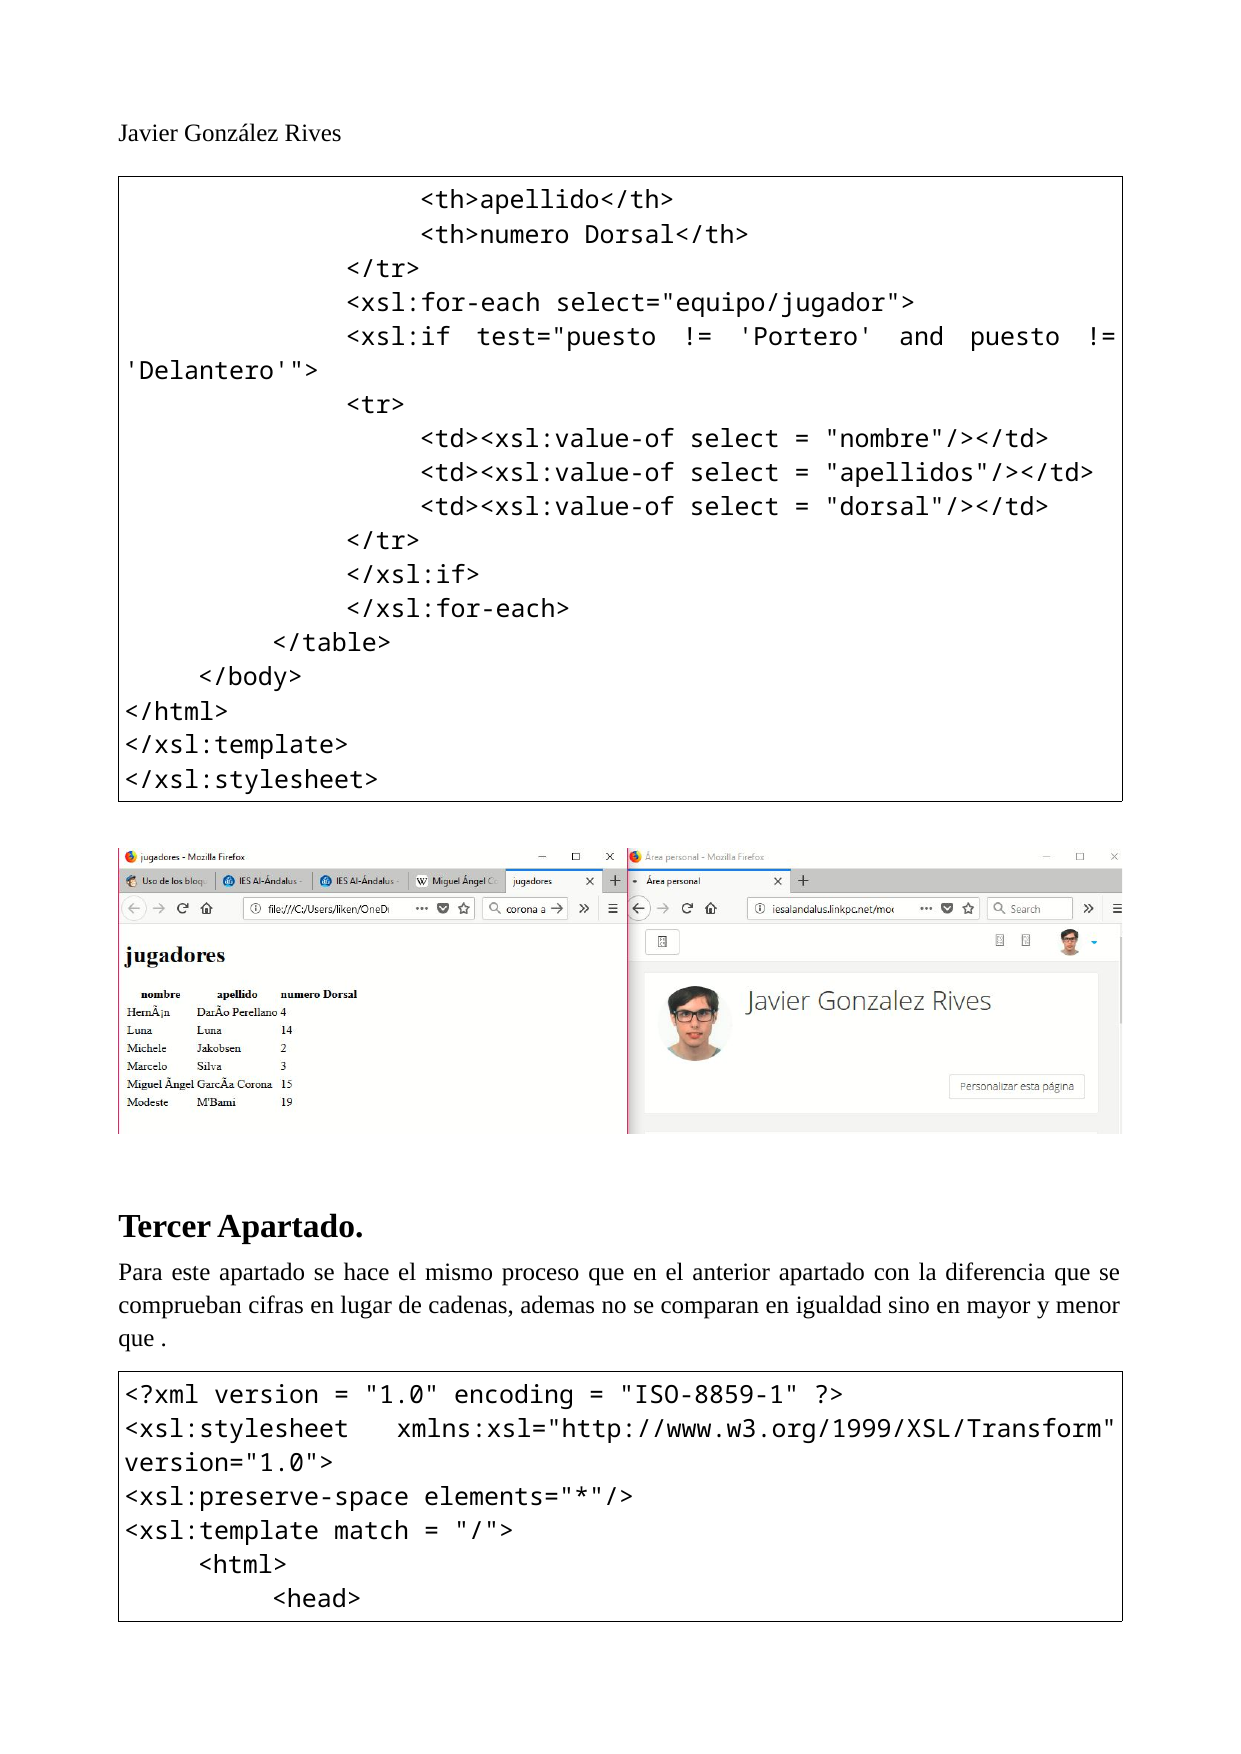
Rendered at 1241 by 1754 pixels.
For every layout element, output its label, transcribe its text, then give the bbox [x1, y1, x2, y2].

text Para este apartado se hace el mismo proceso que en el anterior apartado con la diferencia que se comprueban cifras en lugar de cadenas, ademas no se comparan en igualdad sino en mayor y menor que . [118, 1257, 1122, 1352]
picture [118, 848, 1123, 1134]
table_header <?xml version = "1.0" encoding = "ISO-8859-1" ?> <xsl:stylesheet xmlns:xsl="http://www.w3.org/1999/XSL/Transform" version="1.0"> <xsl:preserve-space elements="*"/> <xsl:template match = "/"> <html> <head> [119, 1372, 1122, 1621]
table_header <th>apellido</th> <th>numero Dorsal</th> </tr> <xsl:for-each select="equipo/jugador"> <xsl:if test="puesto != 'Portero' and puesto != 'Delantero'"> <tr> <td><xsl:value-of select = "nombre"/></td> <td><xsl:value-of select = "apellidos"/></td> <td><xsl:value-of select = "dorsal"/></td> </tr> </xsl:if> </xsl:for-each> </table> </body> </html> </xsl:template> </xsl:stylesheet> [119, 177, 1122, 801]
subtitle Tercer Apartado. [118, 1206, 1122, 1245]
